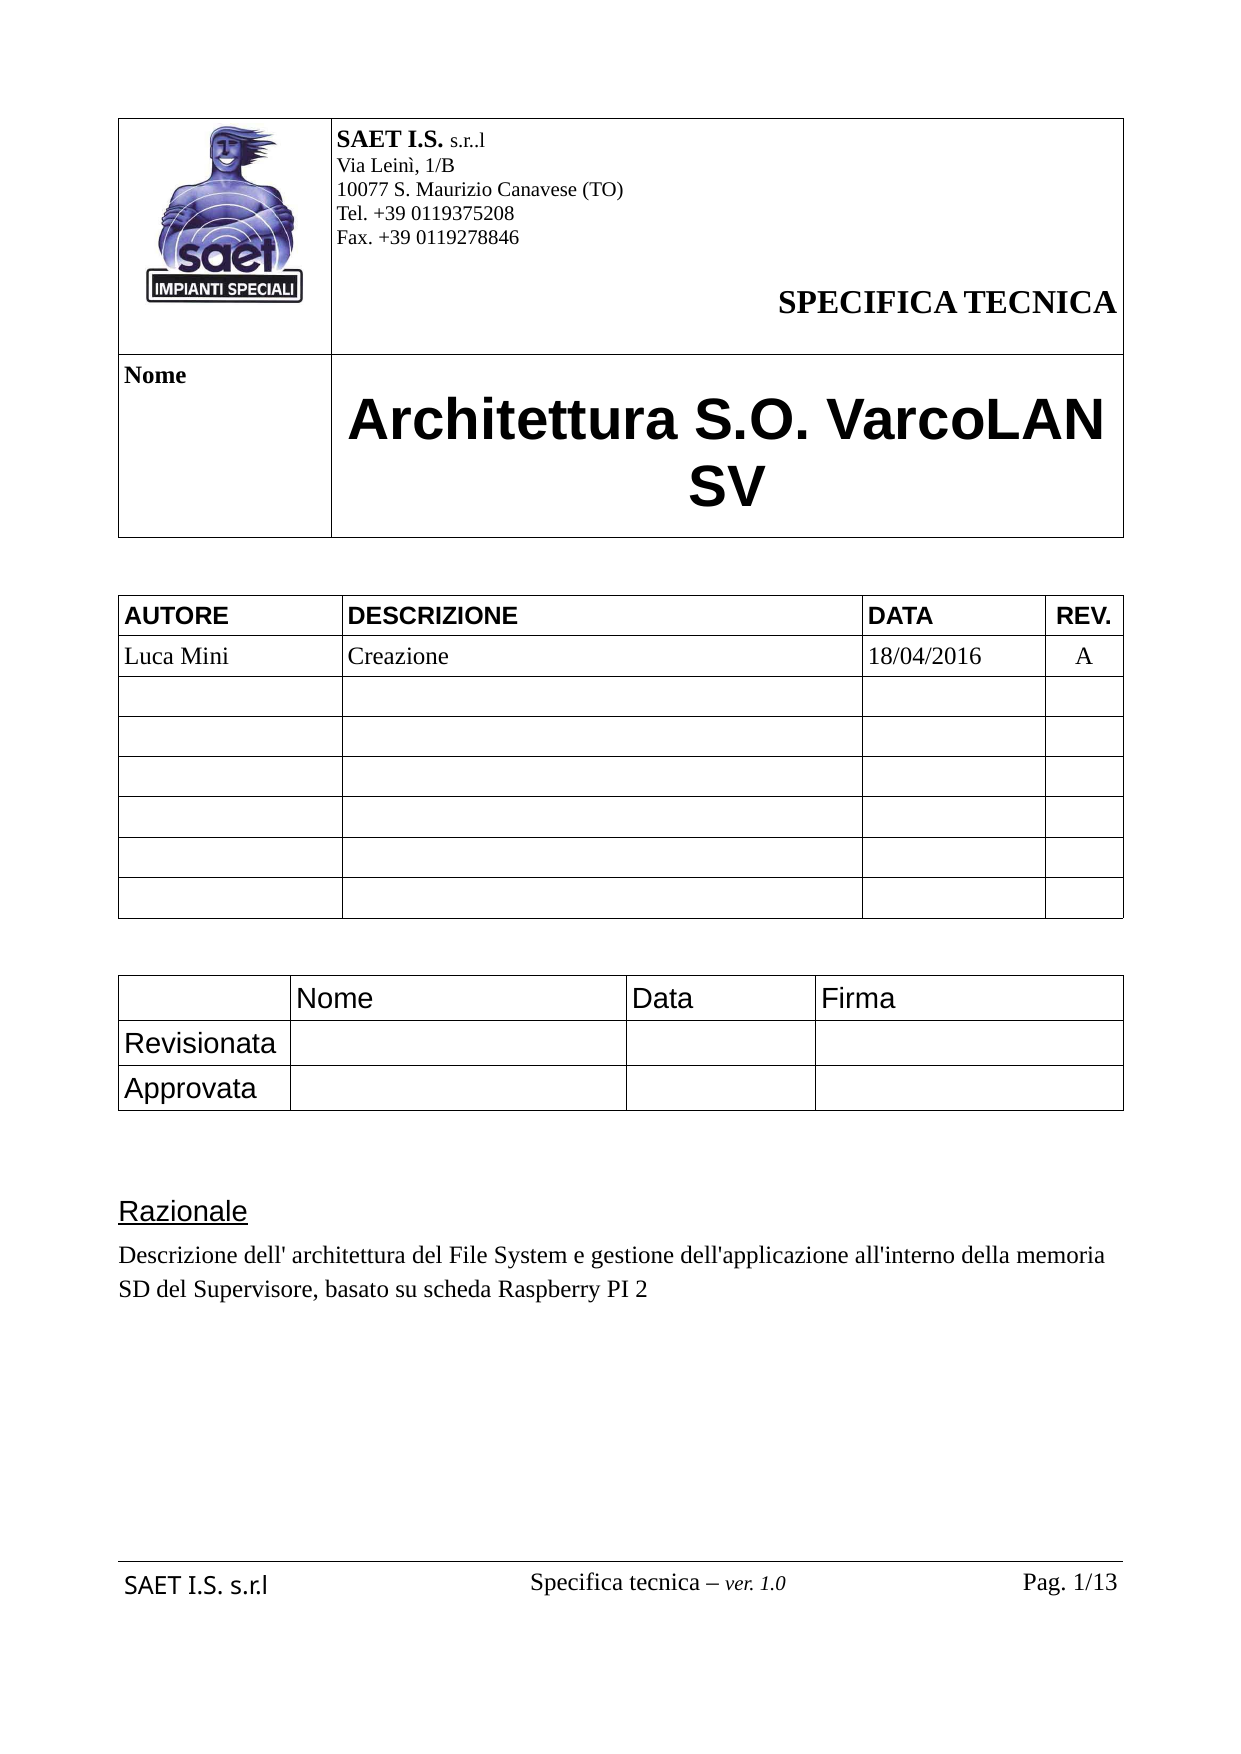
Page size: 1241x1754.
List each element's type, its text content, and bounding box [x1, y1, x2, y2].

table_cell [1046, 757, 1123, 796]
table_header REV. [1046, 596, 1123, 635]
table_cell [119, 717, 342, 756]
table_cell [119, 797, 342, 837]
table_cell Approvata [119, 1066, 290, 1110]
table_header DESCRIZIONE [343, 596, 862, 635]
table_header Data [627, 976, 815, 1020]
table_cell 18/04/2016 [863, 636, 1045, 676]
picture [145, 123, 304, 305]
table_cell [816, 1066, 1123, 1110]
table_header DATA [863, 596, 1045, 635]
table_cell [343, 878, 862, 917]
table_cell [1046, 717, 1123, 756]
table_cell [627, 1021, 815, 1065]
table_cell [343, 677, 862, 716]
table_header [119, 976, 290, 1020]
subtitle Razionale [118, 1194, 1122, 1227]
table_cell [343, 717, 862, 756]
table_cell [816, 1021, 1123, 1065]
table_cell Revisionata [119, 1021, 290, 1065]
table_cell [1046, 838, 1123, 877]
table_cell [627, 1066, 815, 1110]
table_cell Luca Mini [119, 636, 342, 676]
table_cell [291, 1066, 626, 1110]
table_cell [119, 838, 342, 877]
table_header SAET I.S. s.r..l Via Leinì, 1/B 10077 S. Maurizio Canavese (TO) Tel. +39 0119375208 Fax. +39 0119278846 SPECIFICA TECNICA [332, 119, 1123, 354]
table_header Nome [291, 976, 626, 1020]
table_cell [119, 677, 342, 716]
table_cell [1046, 878, 1123, 917]
table_cell [119, 878, 342, 917]
table_cell [863, 717, 1045, 756]
table_header [119, 119, 331, 354]
table_cell [863, 757, 1045, 796]
table_cell [119, 757, 342, 796]
table_cell [1046, 797, 1123, 837]
table_cell Nome [119, 355, 331, 537]
table_cell [863, 797, 1045, 837]
table_cell [343, 838, 862, 877]
table_cell [343, 757, 862, 796]
table_header Firma [816, 976, 1123, 1020]
text Descrizione dell' architettura del File System e gestione dell'applicazione all'interno della memoria SD del Supervisore, basato su scheda Raspberry PI 2 [118, 1240, 1122, 1303]
table_cell [863, 677, 1045, 716]
table_cell [291, 1021, 626, 1065]
table_cell A [1046, 636, 1123, 676]
table_cell [343, 797, 862, 837]
table_header AUTORE [119, 596, 342, 635]
table_cell [1046, 677, 1123, 716]
table_cell [863, 878, 1045, 917]
table_cell Architettura S.O. VarcoLAN SV [332, 355, 1123, 537]
table_cell Creazione [343, 636, 862, 676]
table_cell [863, 838, 1045, 877]
